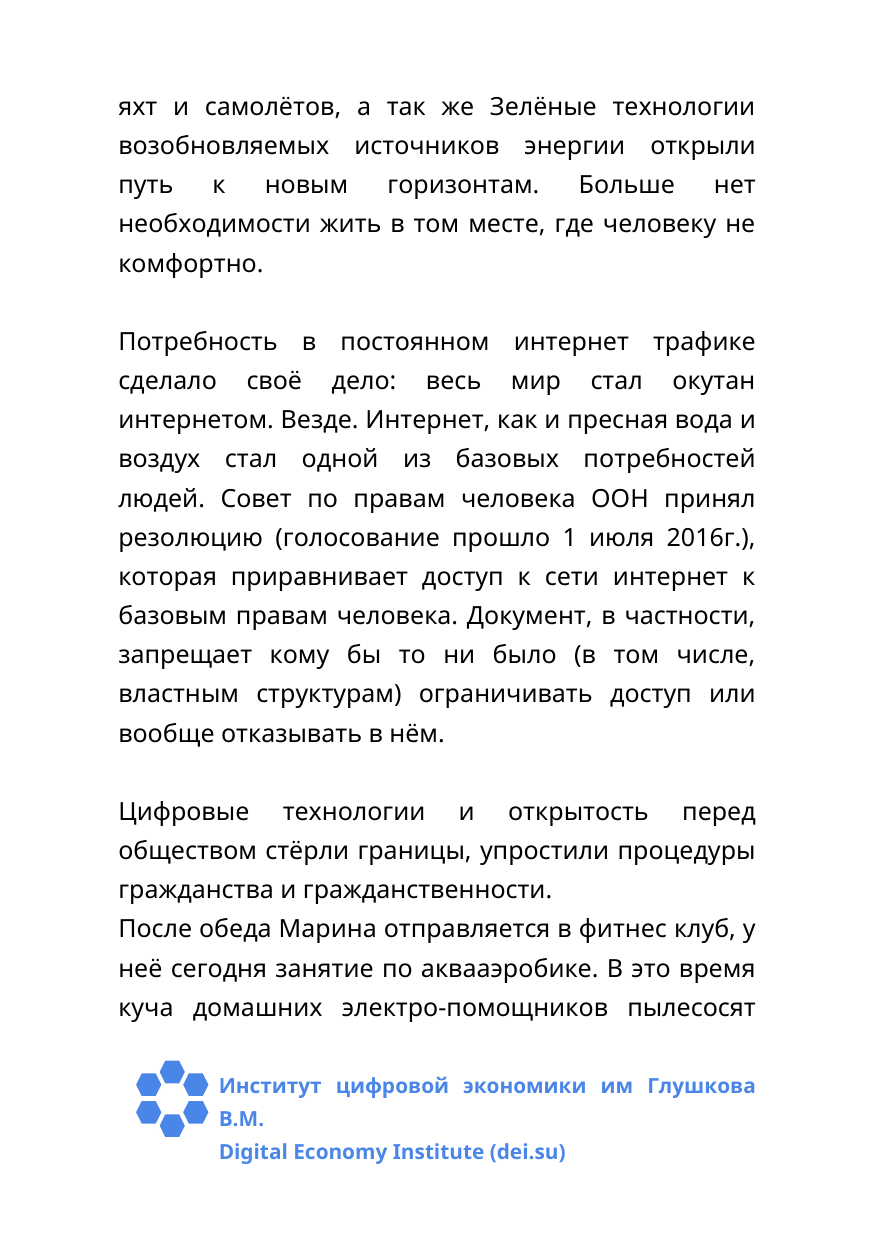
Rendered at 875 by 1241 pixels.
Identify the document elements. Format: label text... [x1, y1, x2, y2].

text Цифровые технологии и открытость перед обществом стёрли границы, упростили процедуры гражданства и гражданственности. [118, 793, 756, 906]
text Потребность в постоянном интернет трафике сделало своё дело: весь мир стал окутан интернетом. Везде. Интернет, как и пресная вода и воздух стал одной из базовых потребностей людей. Совет по правам человека ООН принял резолюцию (голосование прошло 1 июля 2016г.), которая приравнивает доступ к сети интернет к базовым правам человека. Документ, в частности, запрещает кому бы то ни было (в том числе, властным структурам) ограничивать доступ или вообще отказывать в нём. [118, 323, 756, 749]
text яхт и самолётов, а так же Зелёные технологии возобновляемых источников энергии открыли путь к новым горизонтам. Больше нет необходимости жить в том месте, где человеку не комфортно. [118, 88, 756, 279]
text После обеда Марина отправляется в фитнес клуб, у неё сегодня занятие по аквааэробике. В это время куча домашних электро-помощников пылесосят [118, 911, 756, 1023]
